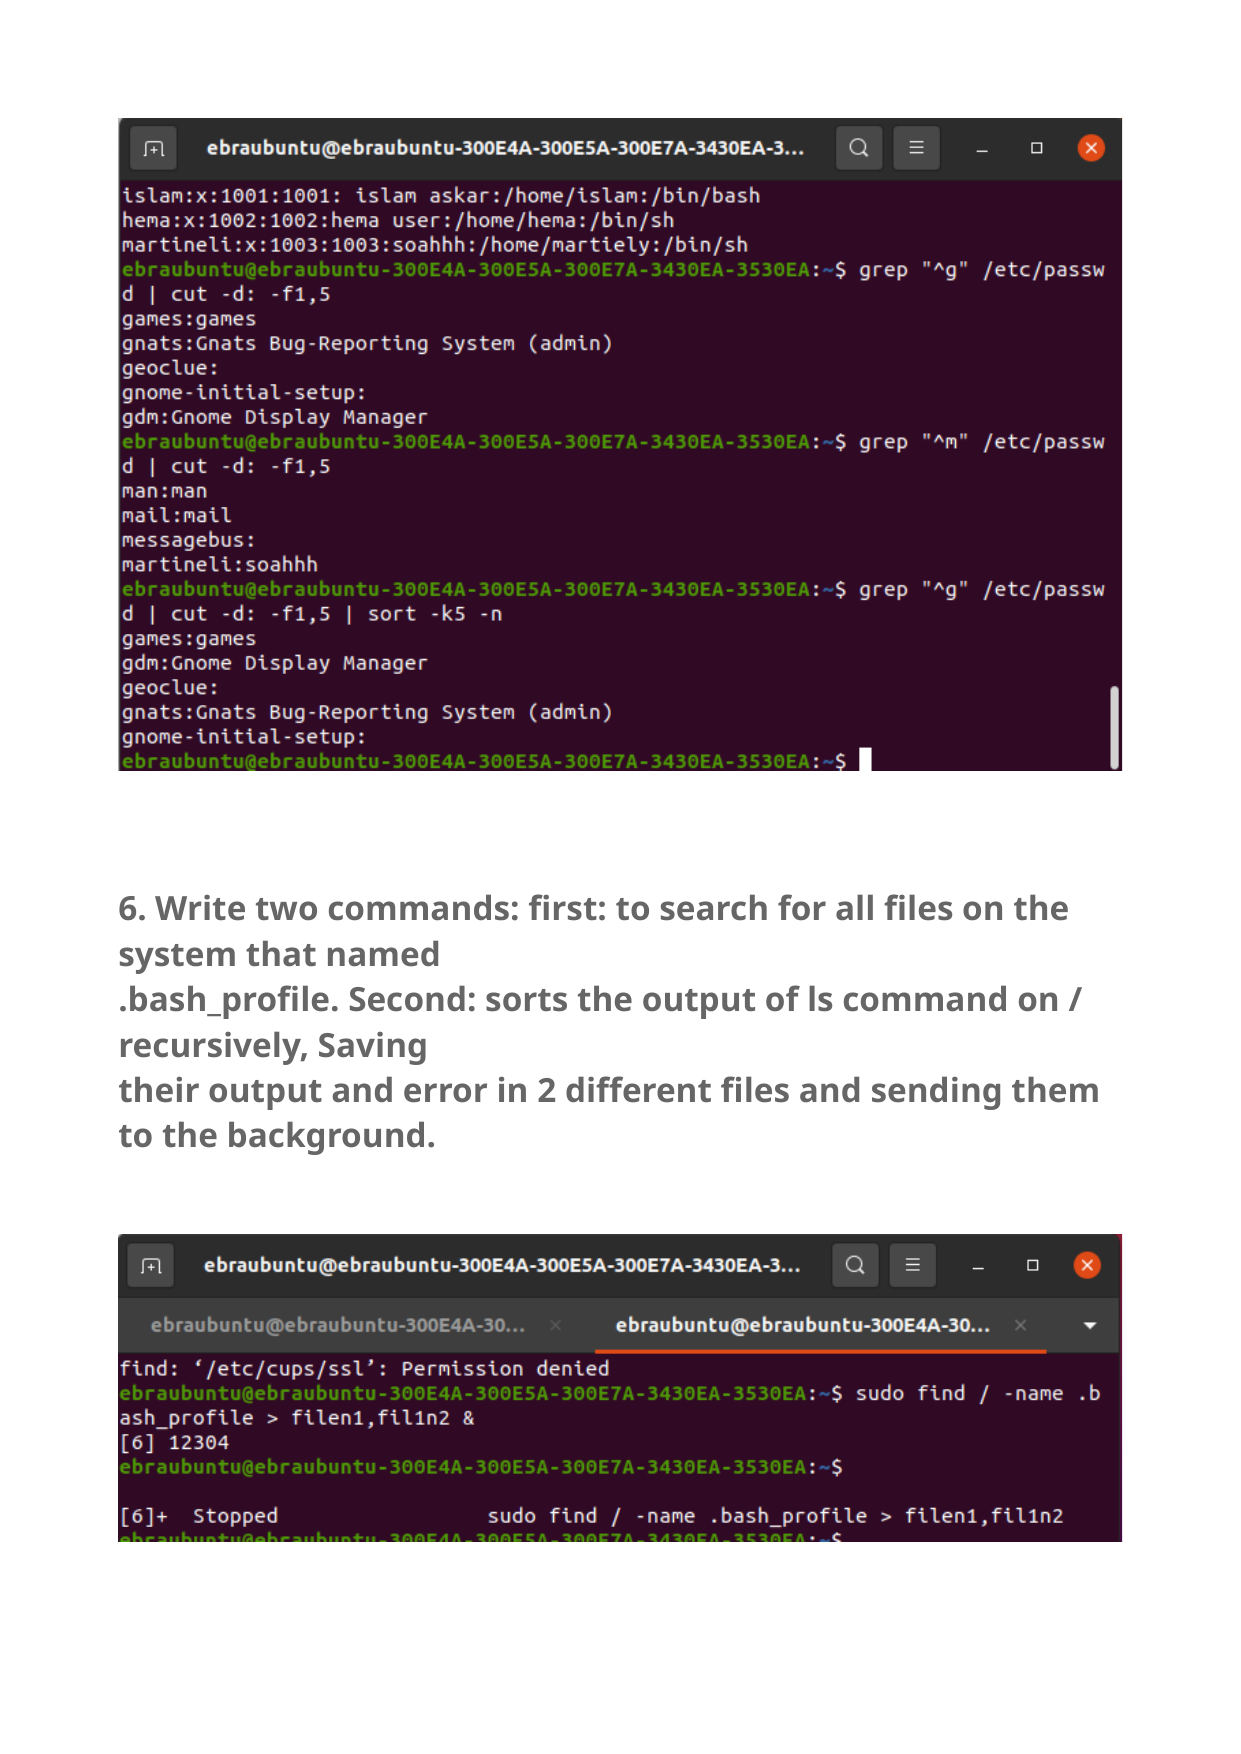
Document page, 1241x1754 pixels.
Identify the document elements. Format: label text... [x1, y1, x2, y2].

picture [118, 118, 1123, 771]
picture [118, 1234, 1123, 1542]
text 6. Write two commands: first: to search for all files on the system that named .bash_profile. Second: sorts the output of ls command on / recursively, Saving their output and error in 2 different files and sending them to the background. [118, 885, 1122, 1158]
